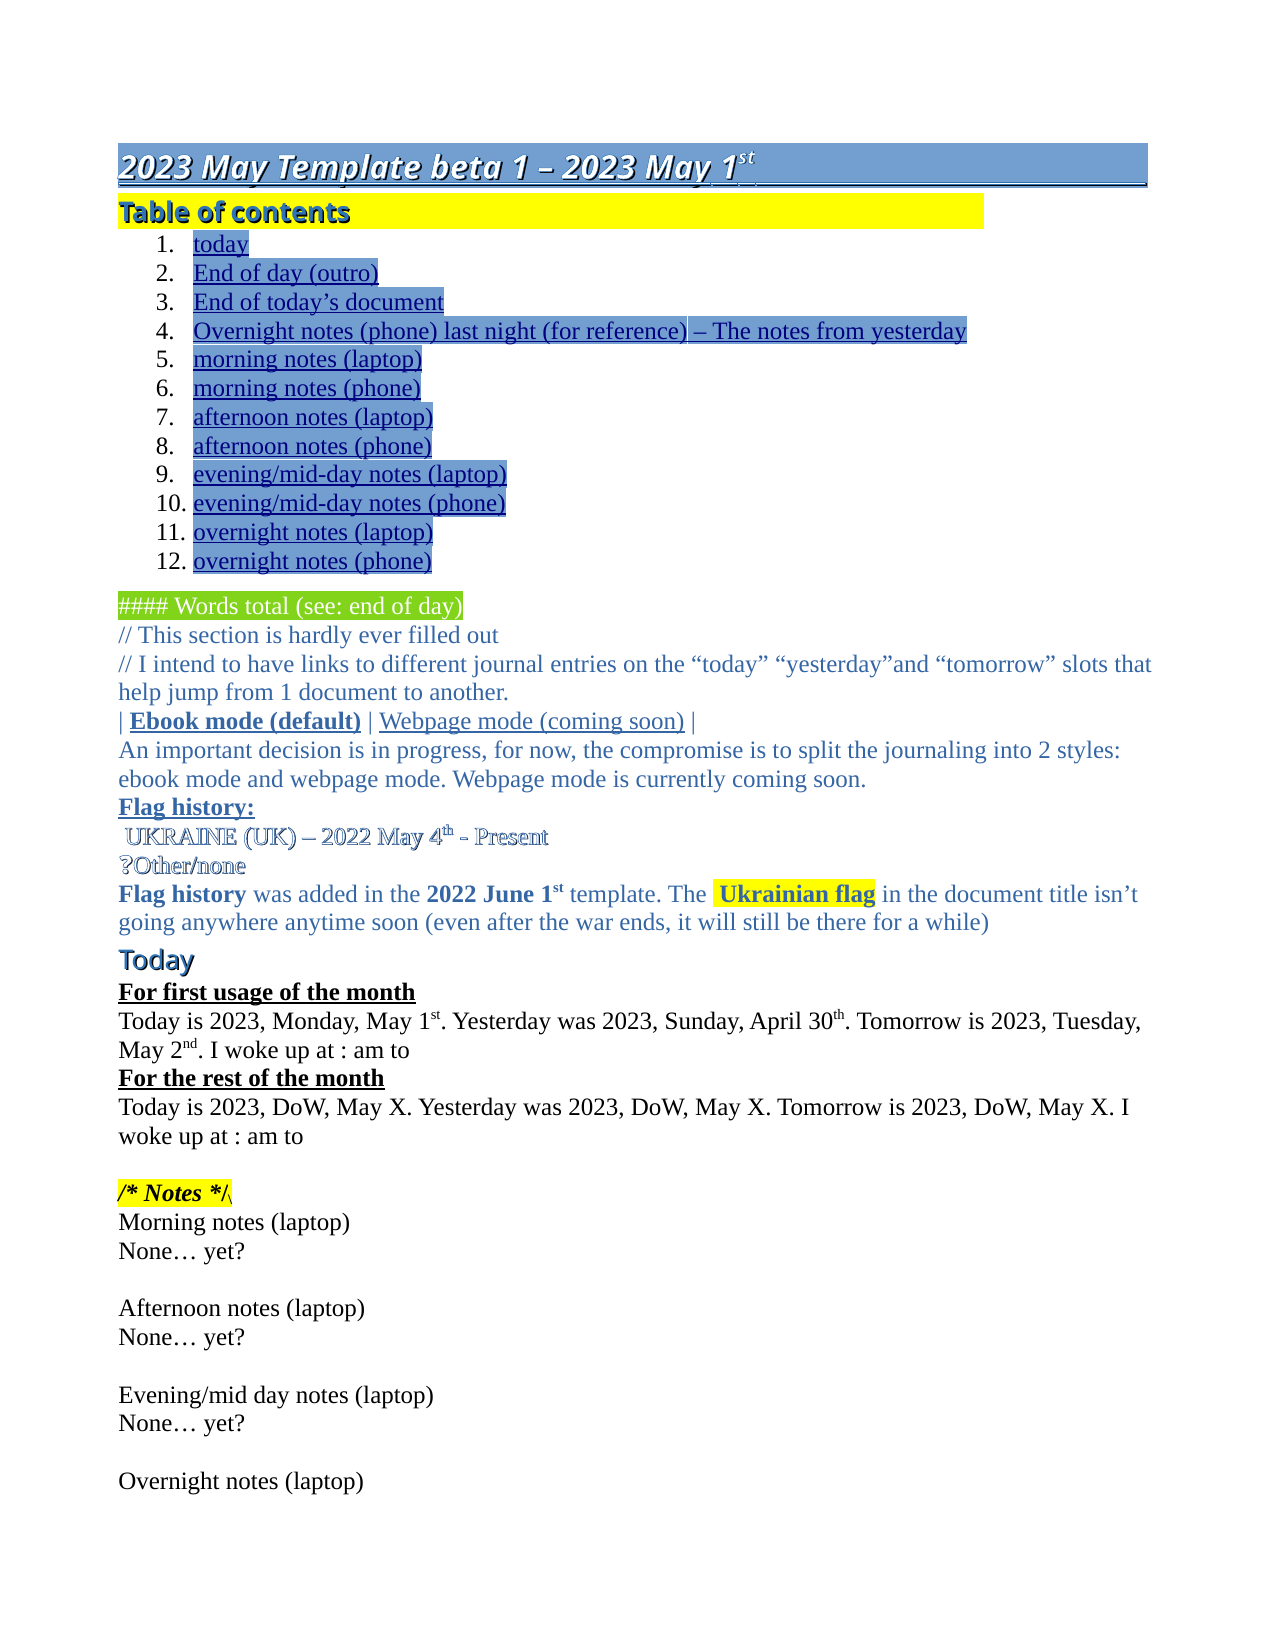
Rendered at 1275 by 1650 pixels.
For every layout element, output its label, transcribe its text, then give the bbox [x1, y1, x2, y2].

list overnight notes (phone) [156, 546, 1157, 574]
text For the rest of the month [118, 1063, 1157, 1092]
text ❓️Other/none [118, 850, 1157, 879]
list evening/mid-day notes (phone) [156, 488, 1157, 517]
text // This section is hardly ever filled out [118, 620, 1157, 649]
text Flag history was added in the 2022 June 1st template. The 🇺🇦️ Ukrainian flag in the document title isn’t going anywhere anytime soon (even after the war ends, it will still be there for a while) [118, 879, 1157, 936]
text // I intend to have links to different journal entries on the “today” “yesterday”and “tomorrow” slots that help jump from 1 document to another. [118, 649, 1157, 706]
text Today is 2023, DoW, May X. Yesterday was 2023, DoW, May X. Tomorrow is 2023, DoW, May X. I woke up at : am to [118, 1092, 1157, 1150]
text Morning notes (laptop) [118, 1207, 1157, 1236]
list End of today’s document [156, 287, 1157, 316]
text | Ebook mode (default) | Webpage mode (coming soon) | [118, 706, 1157, 735]
text Overnight notes (laptop) [118, 1466, 1157, 1495]
list evening/mid-day notes (laptop) [156, 459, 1157, 488]
text None… yet? [118, 1408, 1157, 1437]
text #### Words total (see: end of day) [118, 591, 1157, 620]
subtitle Table of contents [118, 193, 1157, 229]
list morning notes (laptop) [156, 344, 1157, 373]
subtitle Today [118, 940, 1157, 977]
list afternoon notes (phone) [156, 431, 1157, 459]
list overnight notes (laptop) [156, 517, 1157, 546]
text Flag history: [118, 792, 1157, 821]
list today [156, 229, 1157, 258]
text /* Notes */\ [118, 1178, 1157, 1207]
list Overnight notes (phone) last night (for reference) – The notes from yesterday [156, 316, 1157, 344]
text Afternoon notes (laptop) [118, 1293, 1157, 1322]
subtitle 2023 May Template beta 1 – 2023 May 1st [118, 143, 1157, 188]
text For first usage of the month [118, 977, 1157, 1006]
list morning notes (phone) [156, 373, 1157, 402]
text An important decision is in progress, for now, the compromise is to split the journaling into 2 styles: ebook mode and webpage mode. Webpage mode is currently coming soon. [118, 735, 1157, 792]
text None… yet? [118, 1322, 1157, 1351]
list afternoon notes (laptop) [156, 402, 1157, 431]
text None… yet? [118, 1236, 1157, 1265]
list End of day (outro) [156, 258, 1157, 287]
text Evening/mid day notes (laptop) [118, 1380, 1157, 1408]
text Today is 2023, Monday, May 1st. Yesterday was 2023, Sunday, April 30th. Tomorrow is 2023, Tuesday, May 2nd. I woke up at : am to [118, 1006, 1157, 1063]
text 🇺🇦️ UKRAINE (UK) – 2022 May 4th - Present [118, 821, 1157, 850]
